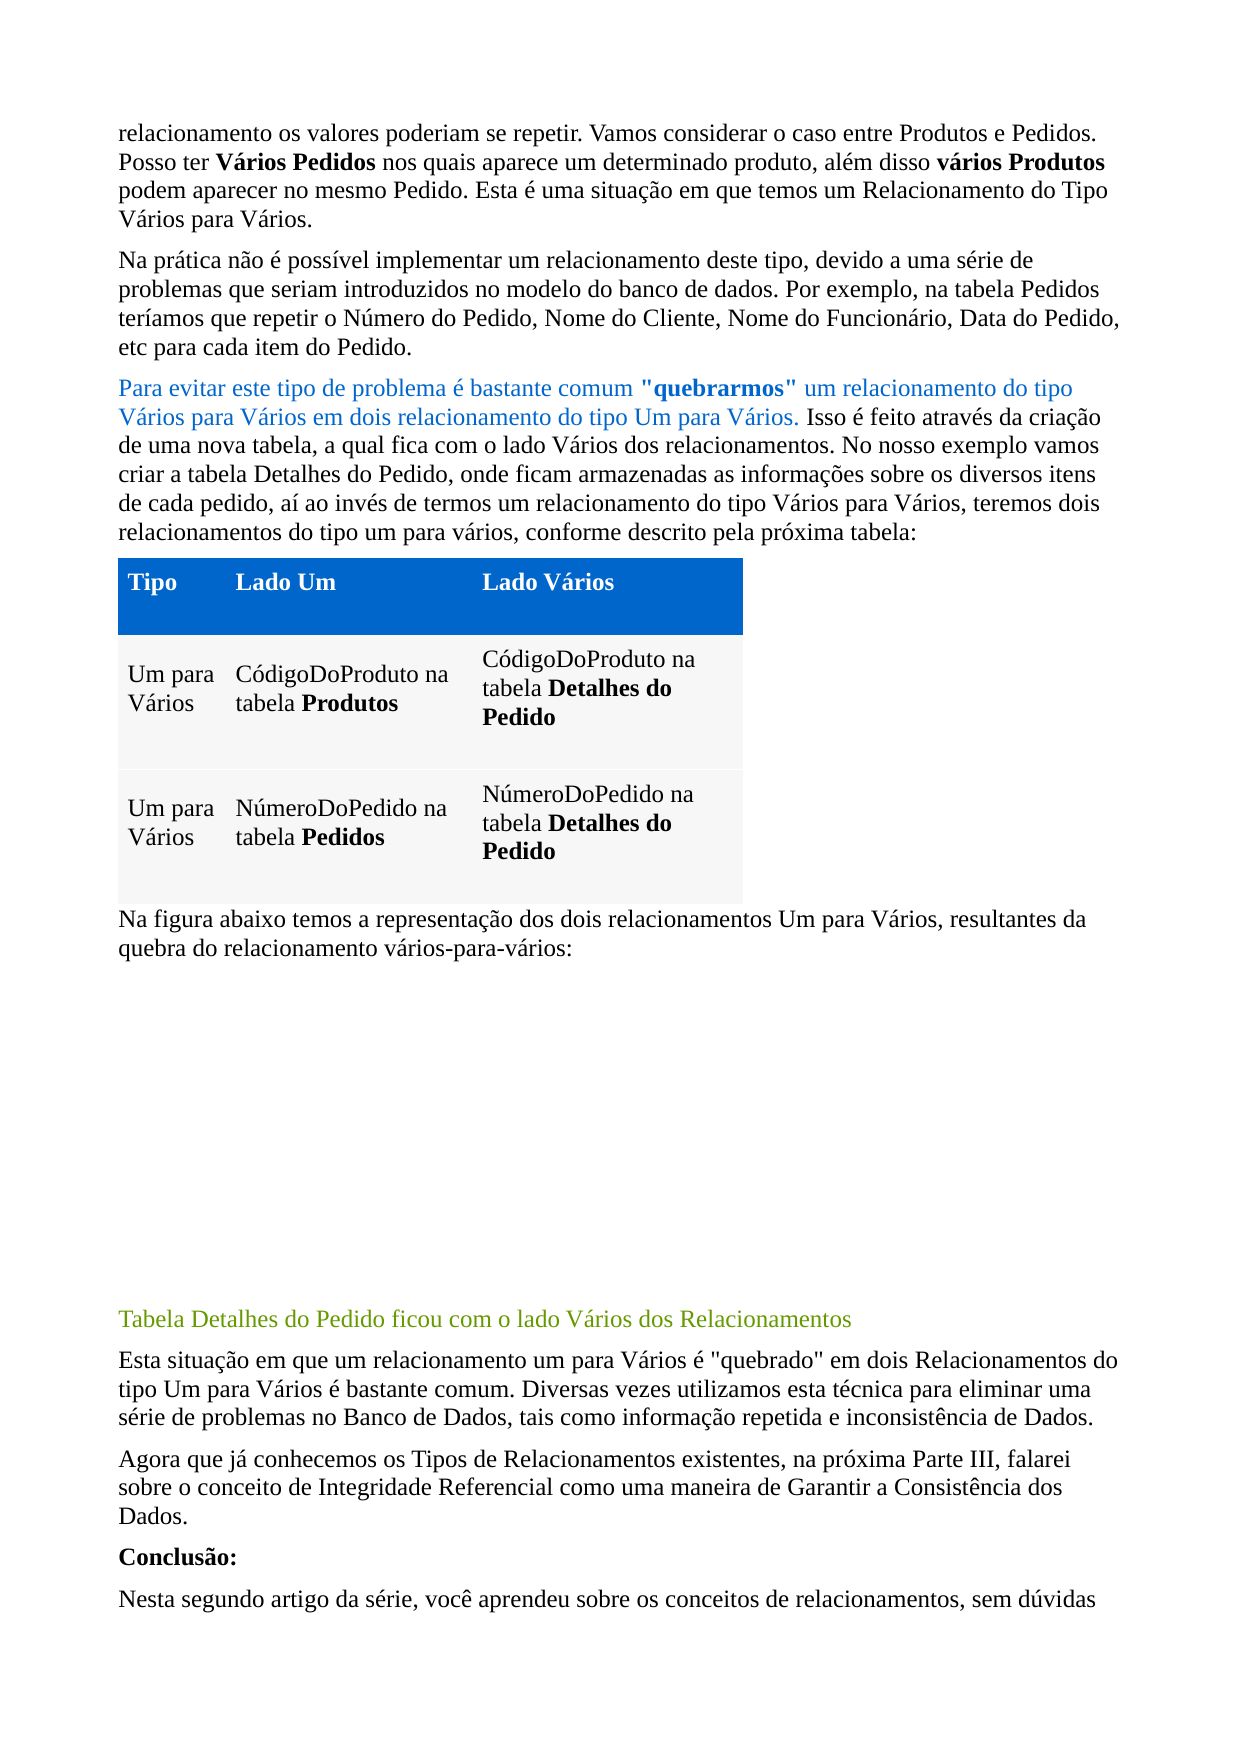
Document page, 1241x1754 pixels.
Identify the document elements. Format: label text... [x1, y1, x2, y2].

text Nesta segundo artigo da série, você aprendeu sobre os conceitos de relacionamentos, sem dúvidas [118, 1584, 1122, 1612]
table_cell Um para Vários [118, 770, 226, 904]
table_cell NúmeroDoPedido na tabela Detalhes do Pedido [473, 770, 743, 904]
text Agora que já conhecemos os Tipos de Relacionamentos existentes, na próxima Parte III, falarei sobre o conceito de Integridade Referencial como uma maneira de Garantir a Consistência dos Dados. [118, 1444, 1122, 1530]
table_cell Um para Vários [118, 635, 226, 769]
table_header Lado Um [226, 558, 473, 635]
text Na figura abaixo temos a representação dos dois relacionamentos Um para Vários, resultantes da quebra do relacionamento vários-para-vários: [118, 904, 1122, 962]
table_header Lado Vários [473, 558, 743, 635]
table_cell NúmeroDoPedido na tabela Pedidos [226, 770, 473, 904]
text Esta situação em que um relacionamento um para Vários é "quebrado" em dois Relacionamentos do tipo Um para Vários é bastante comum. Diversas vezes utilizamos esta técnica para eliminar uma série de problemas no Banco de Dados, tais como informação repetida e inconsistência de Dados. [118, 1345, 1122, 1431]
table_cell CódigoDoProduto na tabela Produtos [226, 635, 473, 769]
table_cell CódigoDoProduto na tabela Detalhes do Pedido [473, 635, 743, 769]
text Conclusão: [118, 1542, 1122, 1571]
text Para evitar este tipo de problema é bastante comum "quebrarmos" um relacionamento do tipo Vários para Vários em dois relacionamento do tipo Um para Vários. Isso é feito através da criação de uma nova tabela, a qual fica com o lado Vários dos relacionamentos. No nosso exemplo vamos criar a tabela Detalhes do Pedido, onde ficam armazenadas as informações sobre os diversos itens de cada pedido, aí ao invés de termos um relacionamento do tipo Vários para Vários, teremos dois relacionamentos do tipo um para vários, conforme descrito pela próxima tabela: [118, 373, 1122, 546]
text Tabela Detalhes do Pedido ficou com o lado Vários dos Relacionamentos [118, 974, 1122, 1332]
text relacionamento os valores poderiam se repetir. Vamos considerar o caso entre Produtos e Pedidos. Posso ter Vários Pedidos nos quais aparece um determinado produto, além disso vários Produtos podem aparecer no mesmo Pedido. Esta é uma situação em que temos um Relacionamento do Tipo Vários para Vários. [118, 118, 1122, 233]
table_header Tipo [118, 558, 226, 635]
text Na prática não é possível implementar um relacionamento deste tipo, devido a uma série de problemas que seriam introduzidos no modelo do banco de dados. Por exemplo, na tabela Pedidos teríamos que repetir o Número do Pedido, Nome do Cliente, Nome do Funcionário, Data do Pedido, etc para cada item do Pedido. [118, 246, 1122, 361]
